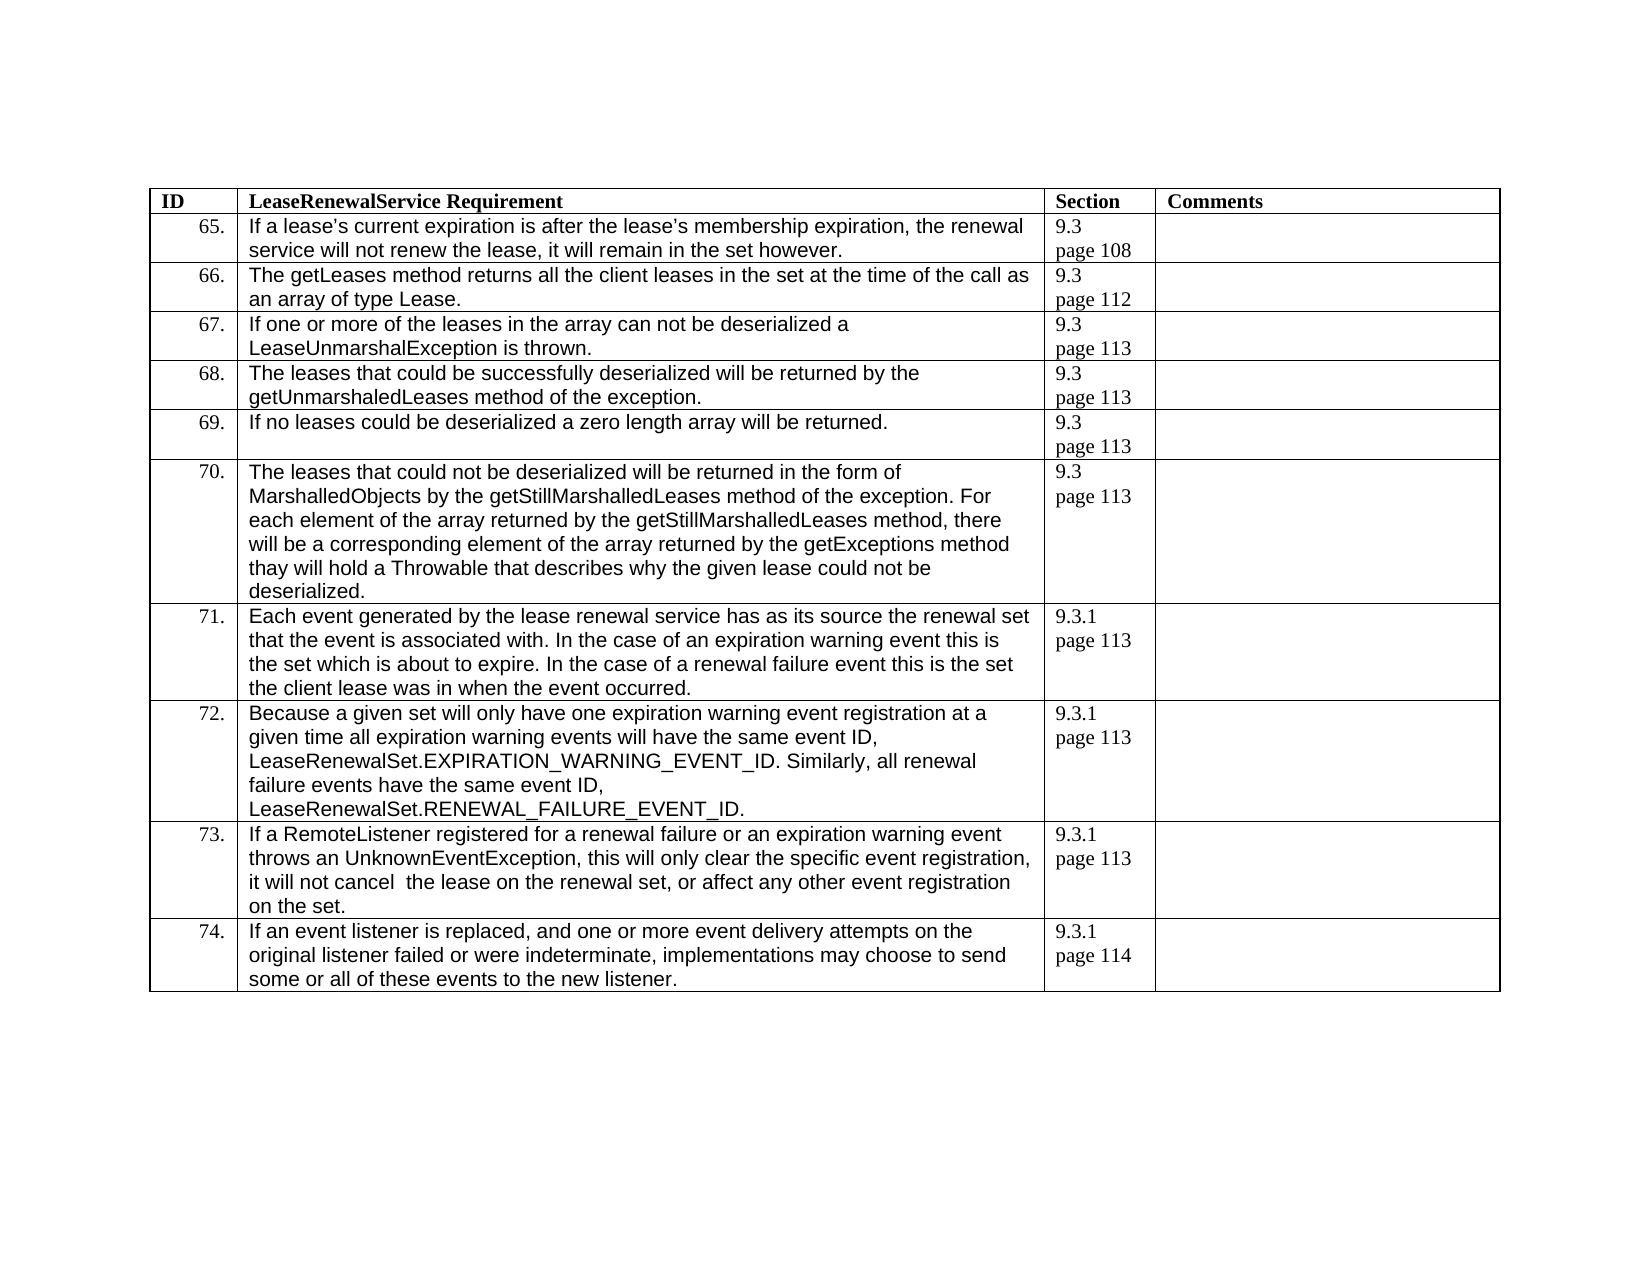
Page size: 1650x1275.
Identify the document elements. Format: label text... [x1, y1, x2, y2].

table_cell [151, 701, 237, 821]
table_cell If a lease’s current expiration is after the lease’s membership expiration, the renewal service will not renew the lease, it will remain in the set however. [238, 214, 1044, 262]
table_header Comments [1156, 189, 1499, 213]
table_cell [151, 361, 237, 409]
table_cell 9.3 page 112 [1045, 263, 1155, 311]
table_cell [151, 214, 237, 262]
table_cell [1156, 822, 1499, 918]
table_cell [1156, 410, 1499, 458]
table_cell The leases that could be successfully deserialized will be returned by the getUnmarshaledLeases method of the exception. [238, 361, 1044, 409]
table_cell [1156, 312, 1499, 360]
table_header ID [151, 189, 237, 213]
table_cell The getLeases method returns all the client leases in the set at the time of the call as an array of type Lease. [238, 263, 1044, 311]
table_cell Each event generated by the lease renewal service has as its source the renewal set that the event is associated with. In the case of an expiration warning event this is the set which is about to expire. In the case of a renewal failure event this is the set the client lease was in when the event occurred. [238, 604, 1044, 700]
table_cell [151, 410, 237, 458]
table_cell [1156, 919, 1499, 991]
table_cell [1156, 263, 1499, 311]
table_cell [1156, 460, 1499, 603]
table_cell 9.3 page 113 [1045, 460, 1155, 603]
table_cell Because a given set will only have one expiration warning event registration at a given time all expiration warning events will have the same event ID, LeaseRenewalSet.EXPIRATION_WARNING_EVENT_ID. Similarly, all renewal failure events have the same event ID, LeaseRenewalSet.RENEWAL_FAILURE_EVENT_ID. [238, 701, 1044, 821]
table_cell [151, 263, 237, 311]
table_cell [1156, 214, 1499, 262]
table_cell If a RemoteListener registered for a renewal failure or an expiration warning event throws an UnknownEventException, this will only clear the specific event registration, it will not cancel the lease on the renewal set, or affect any other event registration on the set. [238, 822, 1044, 918]
table_cell The leases that could not be deserialized will be returned in the form of MarshalledObjects by the getStillMarshalledLeases method of the exception. For each element of the array returned by the getStillMarshalledLeases method, there will be a corresponding element of the array returned by the getExceptions method thay will hold a Throwable that describes why the given lease could not be deserialized. [238, 460, 1044, 603]
table_cell 9.3 page 113 [1045, 312, 1155, 360]
table_cell 9.3.1 page 114 [1045, 919, 1155, 991]
table_cell 9.3.1 page 113 [1045, 822, 1155, 918]
table_cell If one or more of the leases in the array can not be deserialized a LeaseUnmarshalException is thrown. [238, 312, 1044, 360]
table_cell [1156, 604, 1499, 700]
table_cell [1156, 701, 1499, 821]
table_cell [151, 919, 237, 991]
table_header Section [1045, 189, 1155, 213]
table_cell [151, 822, 237, 918]
table_cell [151, 312, 237, 360]
table_cell [151, 604, 237, 700]
table_header LeaseRenewalService Requirement [238, 189, 1044, 213]
table_cell 9.3.1 page 113 [1045, 604, 1155, 700]
table_cell [151, 460, 237, 603]
table_cell 9.3 page 113 [1045, 410, 1155, 458]
table_cell 9.3 page 108 [1045, 214, 1155, 262]
table_cell If no leases could be deserialized a zero length array will be returned. [238, 410, 1044, 458]
table_cell If an event listener is replaced, and one or more event delivery attempts on the original listener failed or were indeterminate, implementations may choose to send some or all of these events to the new listener. [238, 919, 1044, 991]
table_cell 9.3 page 113 [1045, 361, 1155, 409]
table_cell [1156, 361, 1499, 409]
table_cell 9.3.1 page 113 [1045, 701, 1155, 821]
